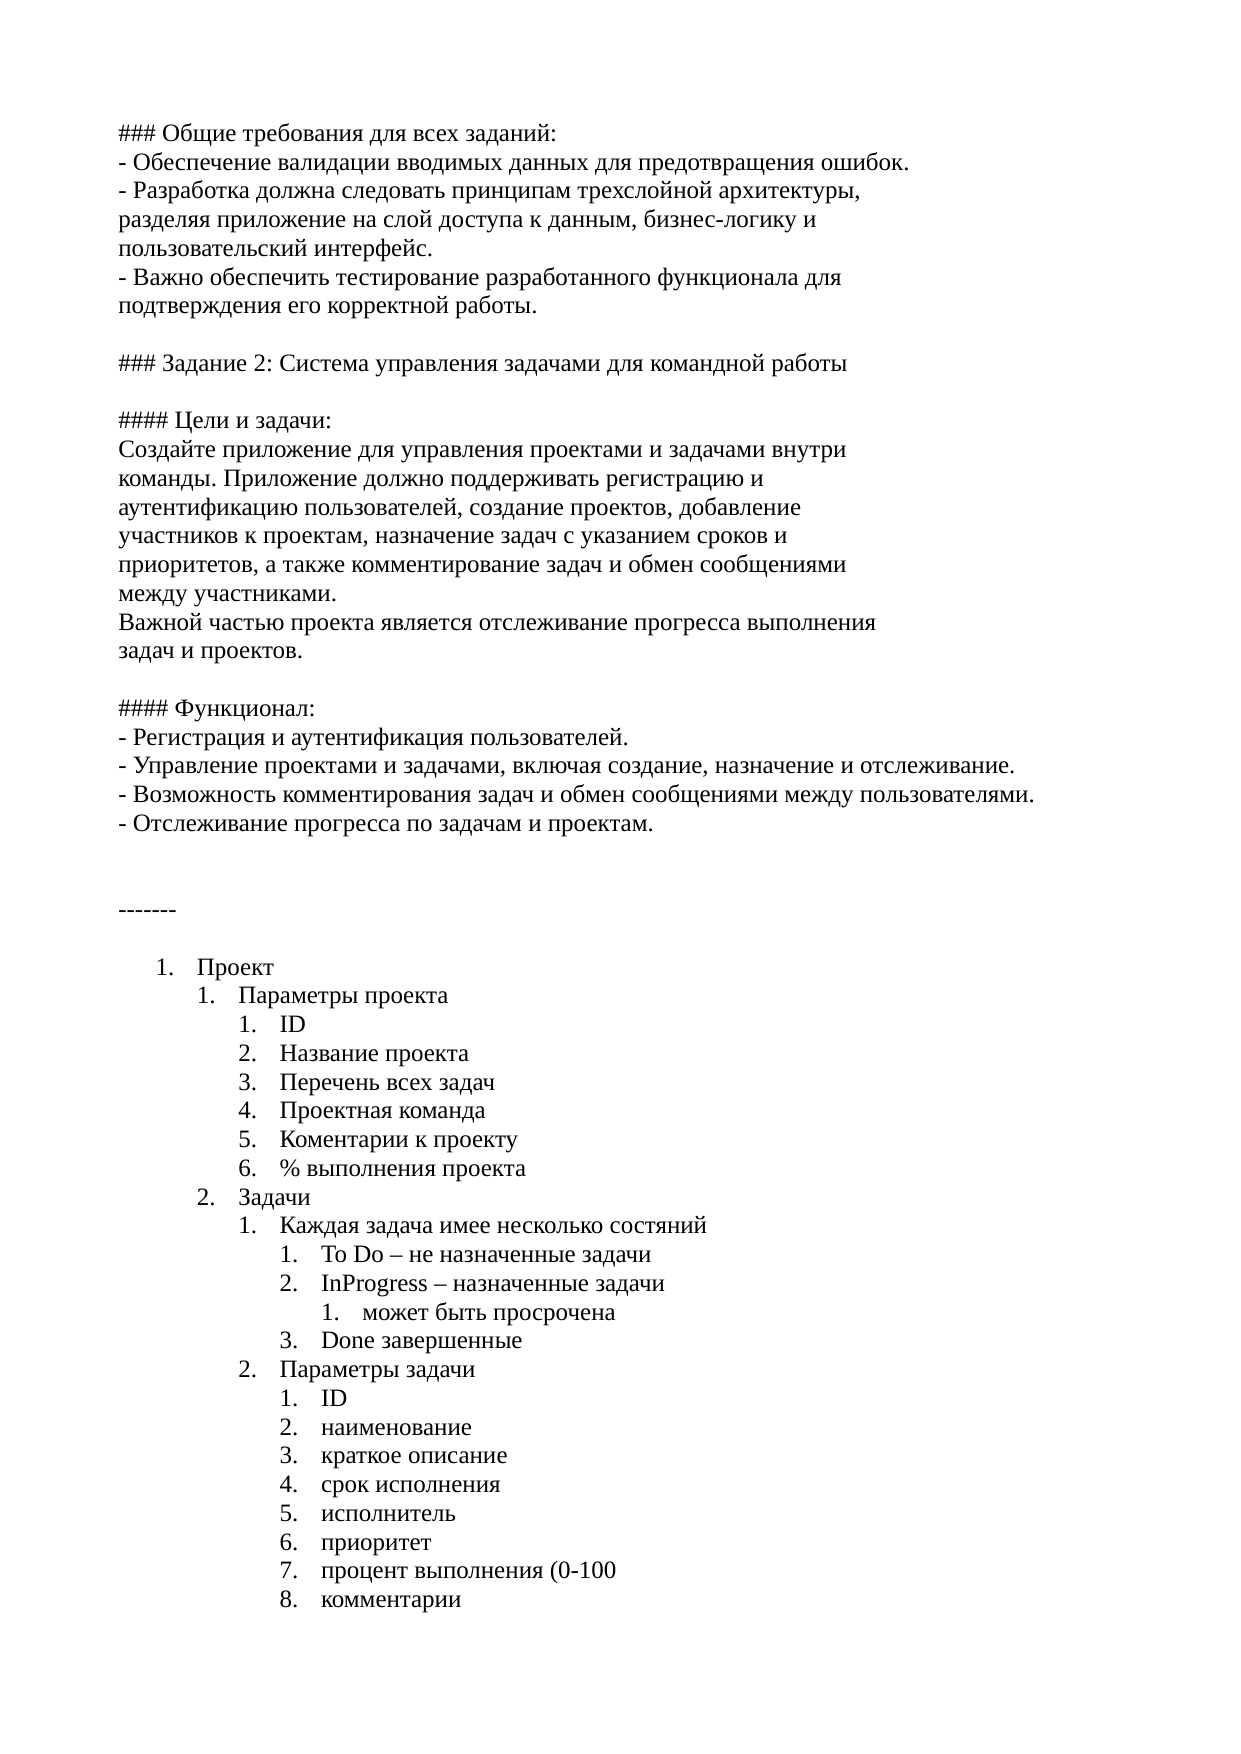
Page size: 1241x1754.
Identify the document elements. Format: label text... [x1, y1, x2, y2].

list Done завершенные [279, 1326, 1122, 1354]
text ### Общие требования для всех заданий: [118, 118, 1122, 147]
text Важной частью проекта является отслеживание прогресса выполнения [118, 607, 1122, 636]
text задач и проектов. [118, 636, 1122, 664]
text участников к проектам, назначение задач с указанием сроков и [118, 521, 1122, 549]
list Название проекта [238, 1038, 1122, 1067]
text аутентификацию пользователей, создание проектов, добавление [118, 492, 1122, 521]
text - Регистрация и аутентификация пользователей. [118, 722, 1122, 751]
text ------- [118, 894, 1122, 923]
text - Разработка должна следовать принципам трехслойной архитектуры, [118, 176, 1122, 204]
list Параметры проекта [197, 981, 1122, 1009]
text пользовательский интерфейс. [118, 233, 1122, 262]
list наименование [279, 1412, 1122, 1441]
list срок исполнения [279, 1469, 1122, 1498]
text #### Цели и задачи: [118, 406, 1122, 434]
text - Обеспечение валидации вводимых данных для предотвращения ошибок. [118, 147, 1122, 176]
text - Важно обеспечить тестирование разработанного функционала для [118, 262, 1122, 291]
text - Возможность комментирования задач и обмен сообщениями между пользователями. [118, 779, 1122, 808]
text подтверждения его корректной работы. [118, 291, 1122, 319]
text #### Функционал: [118, 693, 1122, 722]
list Проект [155, 952, 1122, 981]
list может быть просрочена [321, 1297, 1122, 1326]
list Проектная команда [238, 1096, 1122, 1124]
list процент выполнения (0-100 [279, 1556, 1122, 1584]
text - Отслеживание прогресса по задачам и проектам. [118, 808, 1122, 837]
text разделяя приложение на слой доступа к данным, бизнес-логику и [118, 204, 1122, 233]
list краткое описание [279, 1441, 1122, 1469]
list Коментарии к проекту [238, 1124, 1122, 1153]
text ### Задание 2: Система управления задачами для командной работы [118, 348, 1122, 377]
list исполнитель [279, 1498, 1122, 1527]
text приоритетов, а также комментирование задач и обмен сообщениями [118, 549, 1122, 578]
text Создайте приложение для управления проектами и задачами внутри [118, 434, 1122, 463]
list % выполнения проекта [238, 1153, 1122, 1182]
text между участниками. [118, 578, 1122, 607]
list Каждая задача имее несколько состяний [238, 1211, 1122, 1239]
list InProgress – назначенные задачи [279, 1268, 1122, 1297]
list ID [238, 1009, 1122, 1038]
list ID [279, 1383, 1122, 1412]
list Параметры задачи [238, 1354, 1122, 1383]
text команды. Приложение должно поддерживать регистрацию и [118, 463, 1122, 492]
list Задачи [197, 1182, 1122, 1211]
list To Do – не назначенные задачи [279, 1239, 1122, 1268]
list комментарии [279, 1584, 1122, 1613]
text - Управление проектами и задачами, включая создание, назначение и отслеживание. [118, 751, 1122, 779]
list Перечень всех задач [238, 1067, 1122, 1096]
list приоритет [279, 1527, 1122, 1556]
